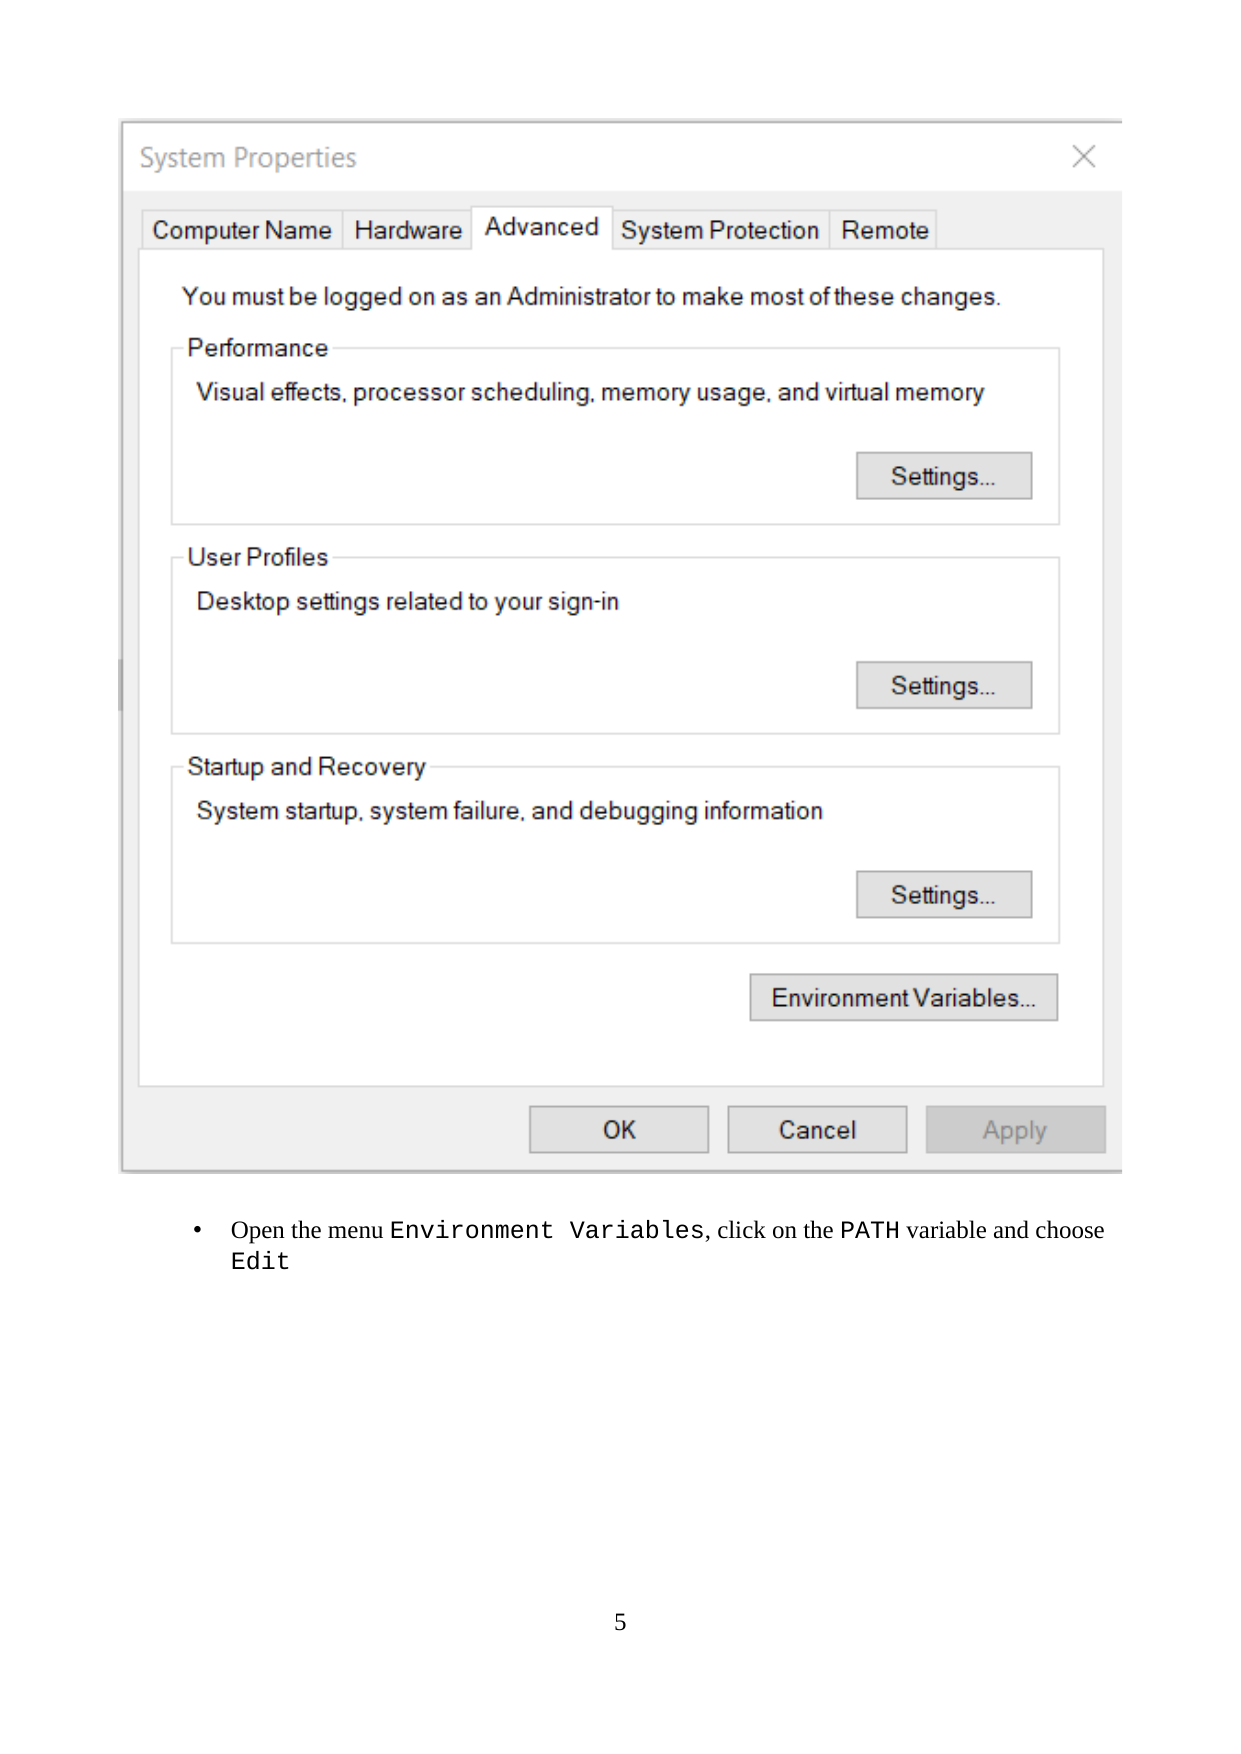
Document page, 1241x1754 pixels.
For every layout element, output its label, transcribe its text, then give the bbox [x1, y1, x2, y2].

list Open the menu Environment Variables, click on the PATH variable and choose Edit [193, 1215, 1122, 1277]
